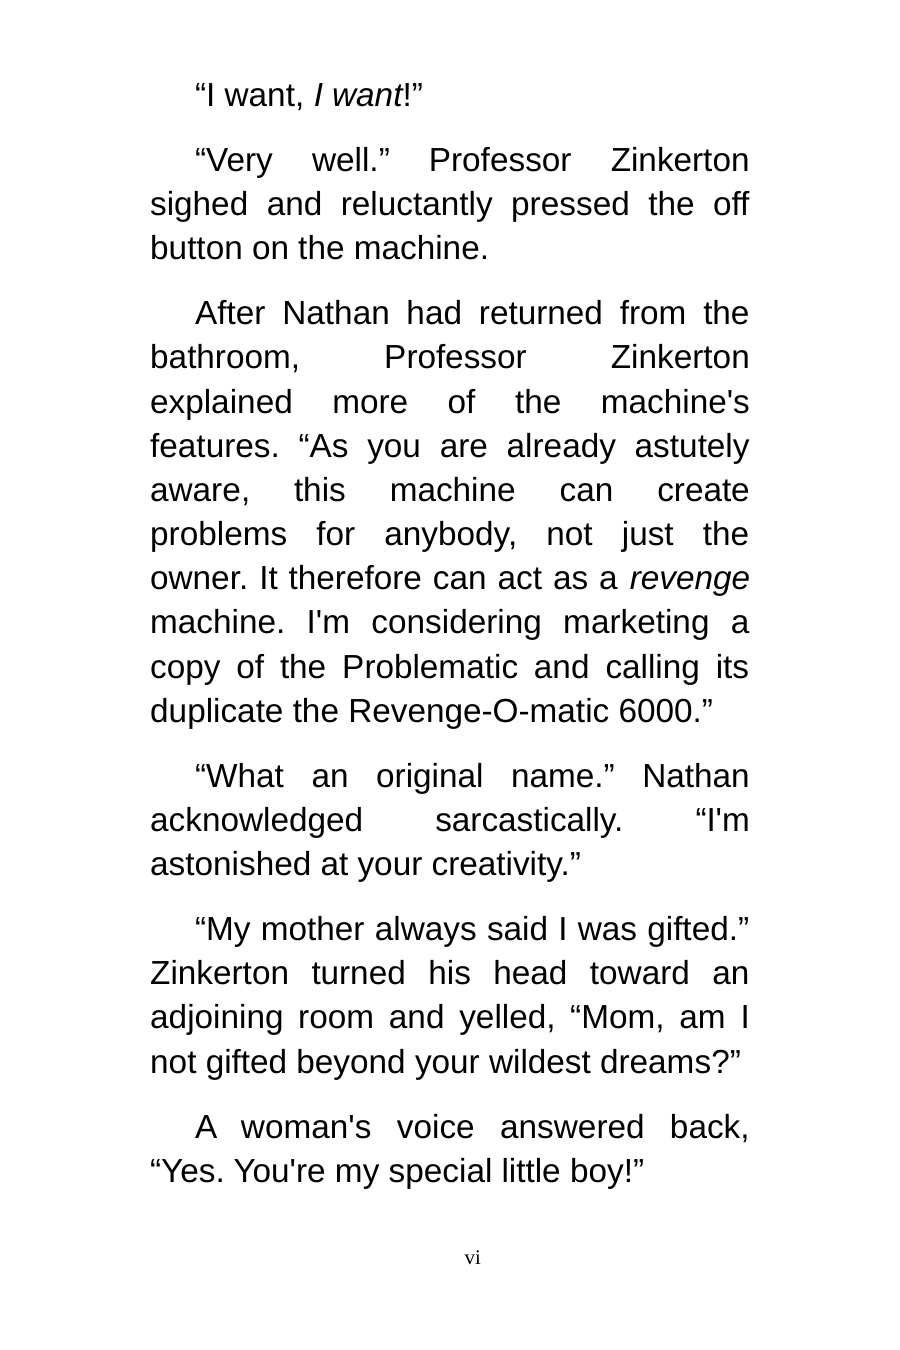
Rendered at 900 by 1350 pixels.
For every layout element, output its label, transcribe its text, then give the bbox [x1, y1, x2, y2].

text “I want, I want!” [150, 75, 750, 113]
text After Nathan had returned from the bathroom, Professor Zinkerton explained more of the machine's features. “As you are already astutely aware, this machine can create problems for anybody, not just the owner. It therefore can act as a revenge machine. I'm considering marketing a copy of the Problematic and calling its duplicate the Revenge-O-matic 6000.” [150, 293, 750, 729]
text “Very well.” Professor Zinkerton sighed and reluctantly pressed the off button on the machine. [150, 140, 750, 267]
text “What an original name.” Nathan acknowledged sarcastically. “I'm astonished at your creativity.” [150, 756, 750, 883]
text “My mother always said I was gifted.” Zinkerton turned his head toward an adjoining room and yelled, “Mom, am I not gifted beyond your wildest dreams?” [150, 909, 750, 1080]
text A woman's voice answered back, “Yes. You're my special little boy!” [150, 1107, 750, 1189]
